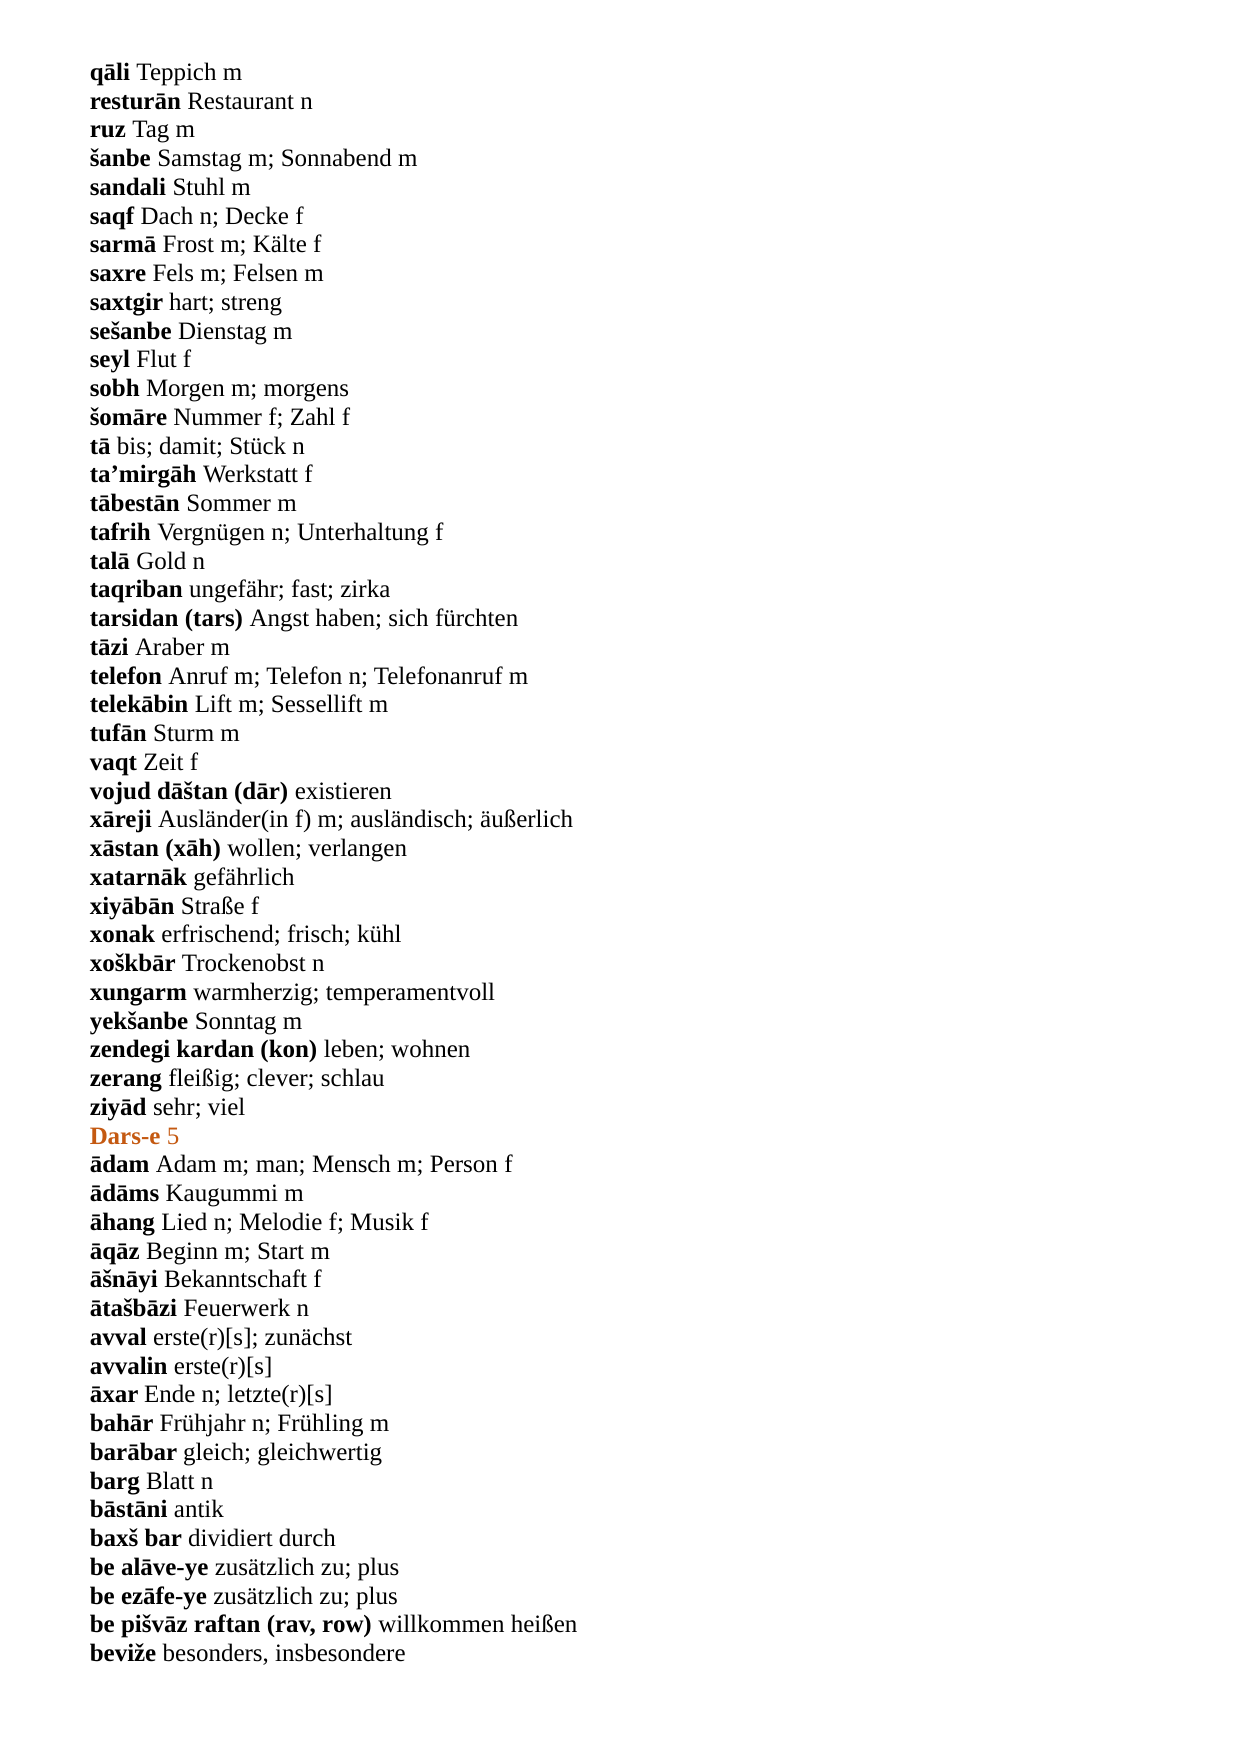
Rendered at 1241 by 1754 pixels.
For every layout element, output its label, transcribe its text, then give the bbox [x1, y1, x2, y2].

text zerang fleißig; clever; schlau [89, 1063, 1153, 1092]
text xatarnāk gefährlich [89, 862, 1153, 891]
text tāzi Araber m [89, 632, 1153, 661]
text vaqt Zeit f [89, 747, 1153, 776]
text talā Gold n [89, 546, 1153, 574]
text Dars-e 5 [89, 1121, 1153, 1149]
text telekābin Lift m; Sessellift m [89, 689, 1153, 718]
text saqf Dach n; Decke f [89, 201, 1153, 229]
text tābestān Sommer m [89, 488, 1153, 517]
text xoškbār Trockenobst n [89, 948, 1153, 977]
text avvalin erste(r)[s] [89, 1351, 1153, 1379]
text xāreji Ausländer(in f) m; ausländisch; äußerlich [89, 804, 1153, 833]
text be alāve‐ye zusätzlich zu; plus [89, 1552, 1153, 1581]
text be pišvāz raftan (rav, row) willkommen heißen [89, 1609, 1153, 1638]
text beviže besonders, insbesondere [89, 1638, 1153, 1667]
text baxš bar dividiert durch [89, 1523, 1153, 1552]
text ādam Adam m; man; Mensch m; Person f [89, 1149, 1153, 1178]
text āšnāyi Bekanntschaft f [89, 1264, 1153, 1293]
text šomāre Nummer f; Zahl f [89, 402, 1153, 431]
text tufān Sturm m [89, 718, 1153, 747]
text barābar gleich; gleichwertig [89, 1437, 1153, 1466]
text ta’mirgāh Werkstatt f [89, 459, 1153, 488]
text taqriban ungefähr; fast; zirka [89, 574, 1153, 603]
text sobh Morgen m; morgens [89, 373, 1153, 402]
text āhang Lied n; Melodie f; Musik f [89, 1207, 1153, 1236]
text telefon Anruf m; Telefon n; Telefonanruf m [89, 661, 1153, 689]
text avval erste(r)[s]; zunächst [89, 1322, 1153, 1351]
text bāstāni antik [89, 1494, 1153, 1523]
text barg Blatt n [89, 1466, 1153, 1494]
text tafrih Vergnügen n; Unterhaltung f [89, 517, 1153, 546]
text be ezāfe‐ye zusätzlich zu; plus [89, 1581, 1153, 1609]
text xungarm warmherzig; temperamentvoll [89, 977, 1153, 1006]
text sešanbe Dienstag m [89, 316, 1153, 344]
text bahār Frühjahr n; Frühling m [89, 1408, 1153, 1437]
text āxar Ende n; letzte(r)[s] [89, 1379, 1153, 1408]
text tarsidan (tars) Angst haben; sich fürchten [89, 603, 1153, 632]
text yekšanbe Sonntag m [89, 1006, 1153, 1034]
text ziyād sehr; viel [89, 1092, 1153, 1121]
text sandali Stuhl m [89, 172, 1153, 201]
text sarmā Frost m; Kälte f [89, 229, 1153, 258]
text ātašbāzi Feuerwerk n [89, 1293, 1153, 1322]
text qāli Teppich m [89, 57, 1153, 86]
text resturān Restaurant n [89, 86, 1153, 114]
text xonak erfrischend; frisch; kühl [89, 919, 1153, 948]
text vojud dāštan (dār) existieren [89, 776, 1153, 804]
text saxtgir hart; streng [89, 287, 1153, 316]
text zendegi kardan (kon) leben; wohnen [89, 1034, 1153, 1063]
text āqāz Beginn m; Start m [89, 1236, 1153, 1264]
text ādāms Kaugummi m [89, 1178, 1153, 1207]
text xāstan (xāh) wollen; verlangen [89, 833, 1153, 862]
text seyl Flut f [89, 344, 1153, 373]
text xiyābān Straße f [89, 891, 1153, 919]
text šanbe Samstag m; Sonnabend m [89, 143, 1153, 172]
text tā bis; damit; Stück n [89, 431, 1153, 459]
text ruz Tag m [89, 114, 1153, 143]
text saxre Fels m; Felsen m [89, 258, 1153, 287]
